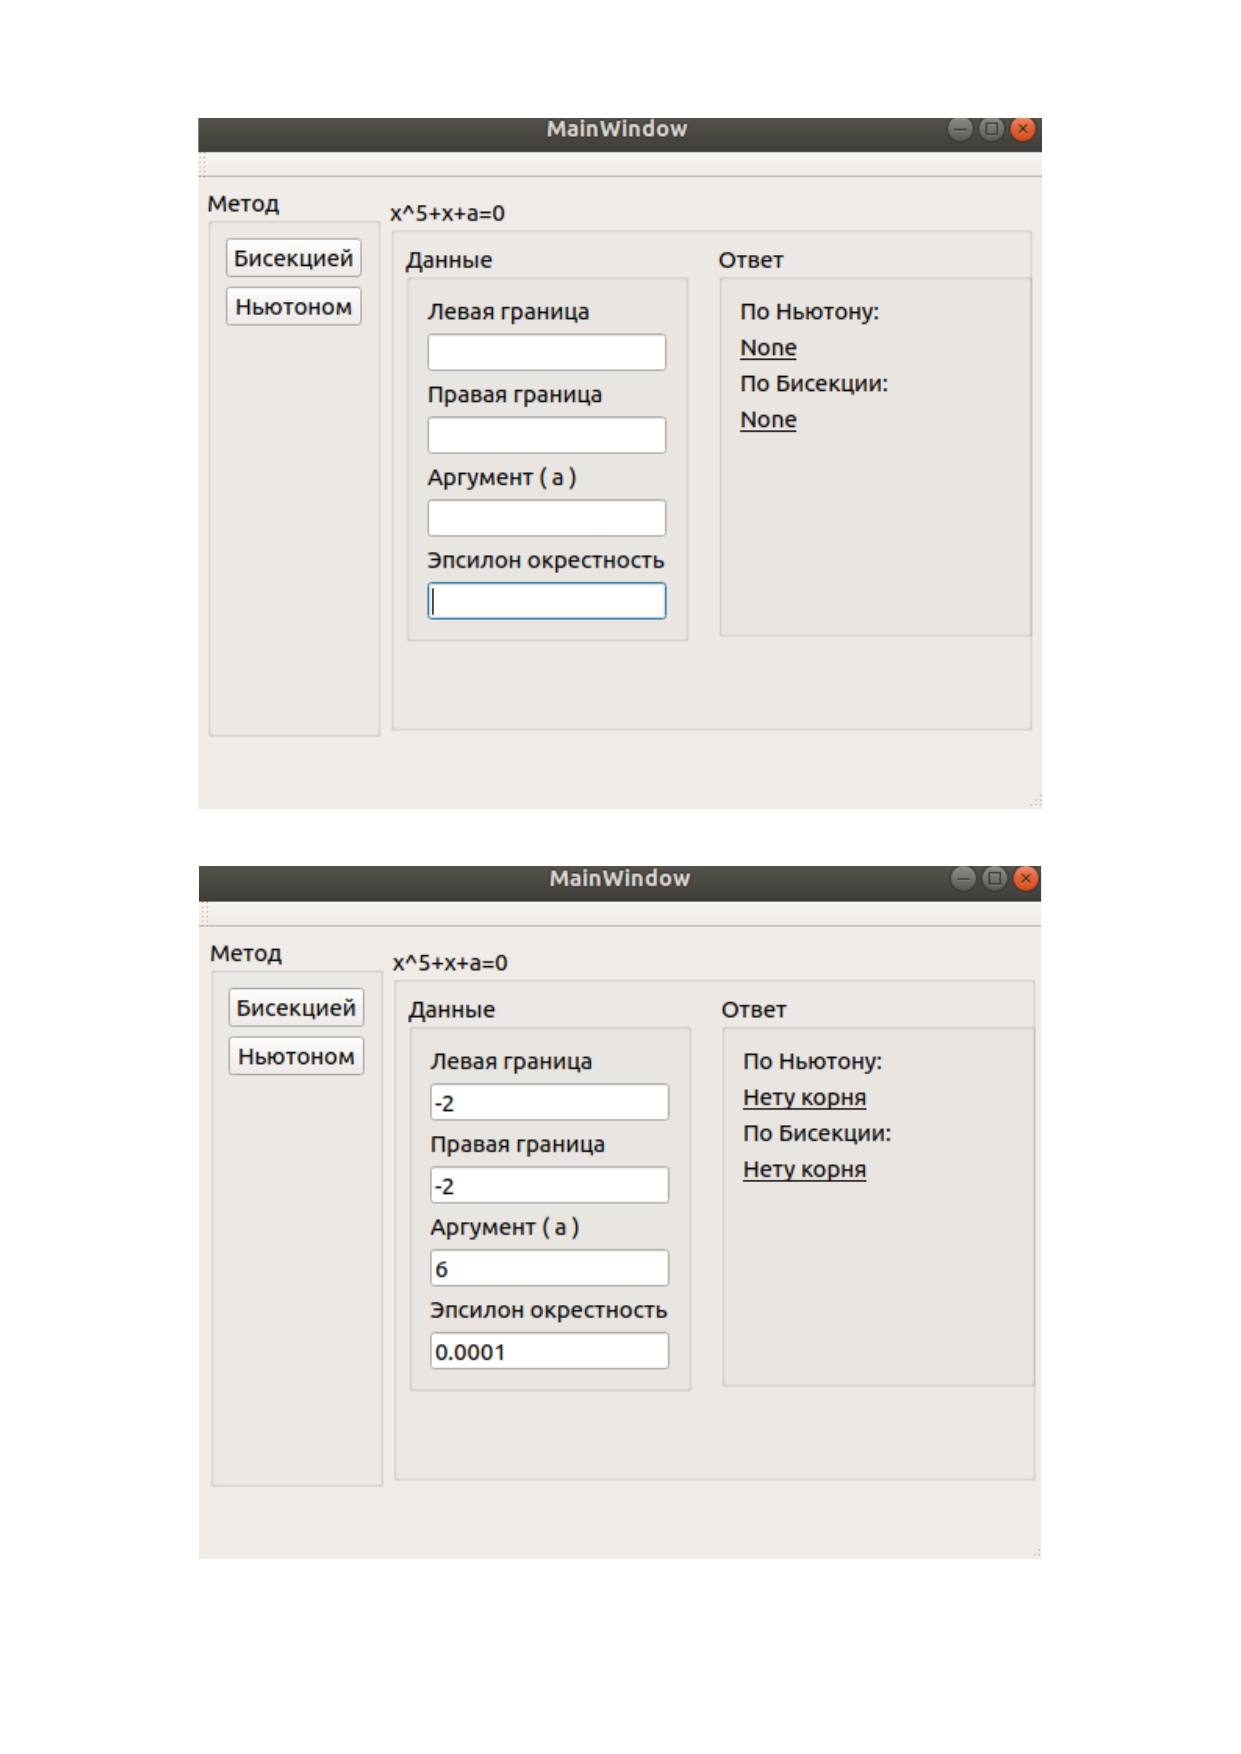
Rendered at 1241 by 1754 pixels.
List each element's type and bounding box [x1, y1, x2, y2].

picture [199, 866, 1042, 1559]
picture [198, 118, 1042, 809]
